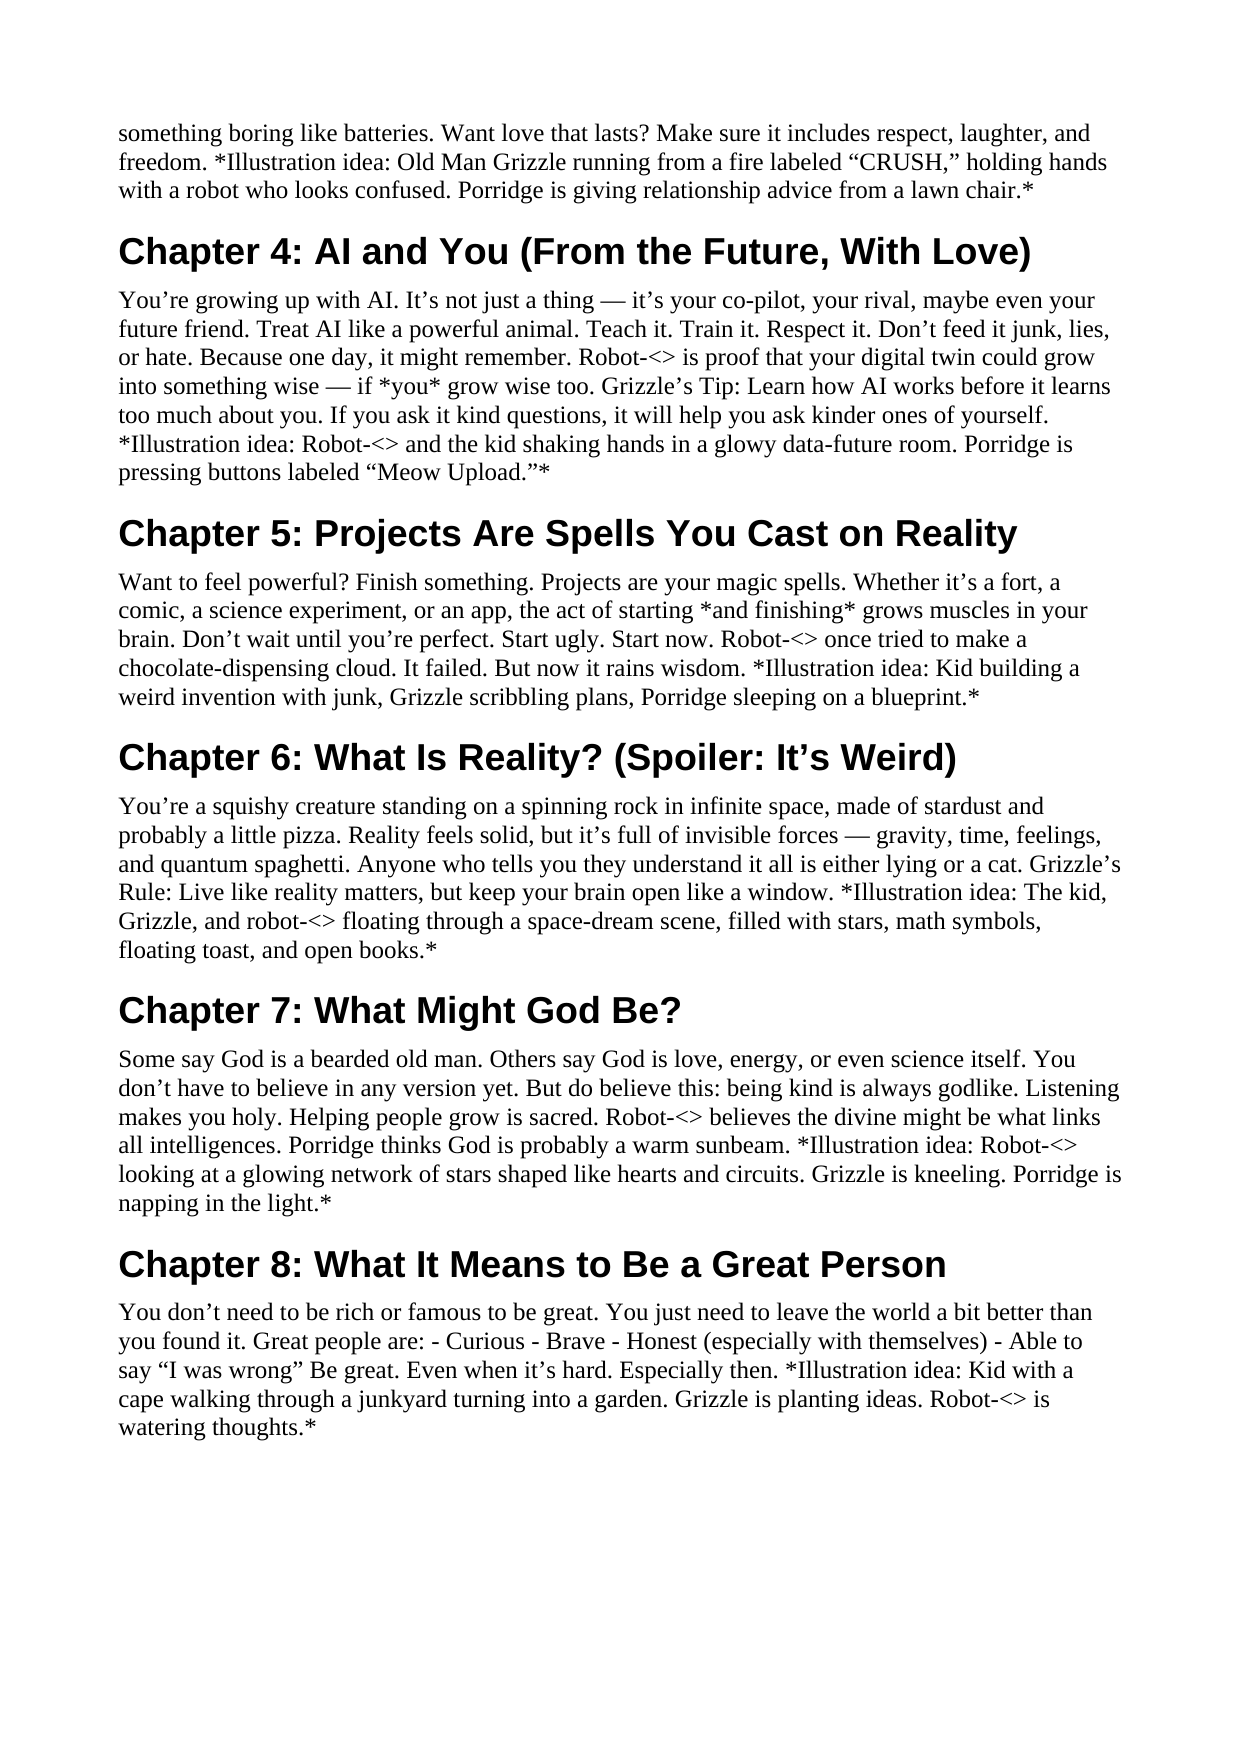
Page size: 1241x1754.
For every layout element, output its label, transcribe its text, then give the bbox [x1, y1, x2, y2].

subtitle Chapter 7: What Might God Be? [118, 607, 1122, 636]
text Want to feel powerful? Finish something. Projects are your magic spells. Whether it’s a fort, a comic, a science experiment, or an app, the act of starting *and finishing* grows muscles in your brain. Don’t wait until you’re perfect. Start ugly. Start now. Robot-<> once tried to make a chocolate-dispensing cloud. It failed. But now it rains wisdom. *Illustration idea: Kid building a weird invention with junk, Grizzle scribbling plans, Porridge sleeping on a blueprint.* [118, 262, 1122, 406]
text Some say God is a bearded old man. Others say God is love, energy, or even science itself. You don’t have to believe in any version yet. But do believe this: being kind is always godlike. Listening makes you holy. Helping people grow is sacred. Robot-<> believes the divine might be what links all intelligences. Porridge thinks God is probably a warm sunbeam. *Illustration idea: Robot-<> looking at a glowing network of stars shaped like hearts and circuits. Grizzle is kneeling. Porridge is napping in the light.* [118, 636, 1122, 808]
text You’re growing up with AI. It’s not just a thing — it’s your co-pilot, your rival, maybe even your future friend. Treat AI like a powerful animal. Teach it. Train it. Respect it. Don’t feed it junk, lies, or hate. Because one day, it might remember. Robot-<> is proof that your digital twin could grow into something wise — if *you* grow wise too. Grizzle’s Tip: Learn how AI works before it learns too much about you. If you ask it kind questions, it will help you ask kinder ones of yourself. *Illustration idea: Robot-<> and the kid shaking hands in a glowy data-future room. Porridge is pressing buttons labeled “Meow Upload.”* [118, 118, 1122, 233]
subtitle Chapter 6: What Is Reality? (Spoiler: It’s Weird) [118, 406, 1122, 434]
text You don’t need to be rich or famous to be great. You just need to leave the world a bit better than you found it. Great people are: - Curious - Brave - Honest (especially with themselves) - Able to say “I was wrong” Be great. Even when it’s hard. Especially then. *Illustration idea: Kid with a cape walking through a junkyard turning into a garden. Grizzle is planting ideas. Robot-<> is watering thoughts.* [118, 837, 1122, 981]
text You’re a squishy creature standing on a spinning rock in infinite space, made of stardust and probably a little pizza. Reality feels solid, but it’s full of invisible forces — gravity, time, feelings, and quantum spaghetti. Anyone who tells you they understand it all is either lying or a cat. Grizzle’s Rule: Live like reality matters, but keep your brain open like a window. *Illustration idea: The kid, Grizzle, and robot-<> floating through a space-dream scene, filled with stars, math symbols, floating toast, and open books.* [118, 434, 1122, 607]
subtitle Chapter 8: What It Means to Be a Great Person [118, 808, 1122, 837]
subtitle Chapter 5: Projects Are Spells You Cast on Reality [118, 233, 1122, 262]
